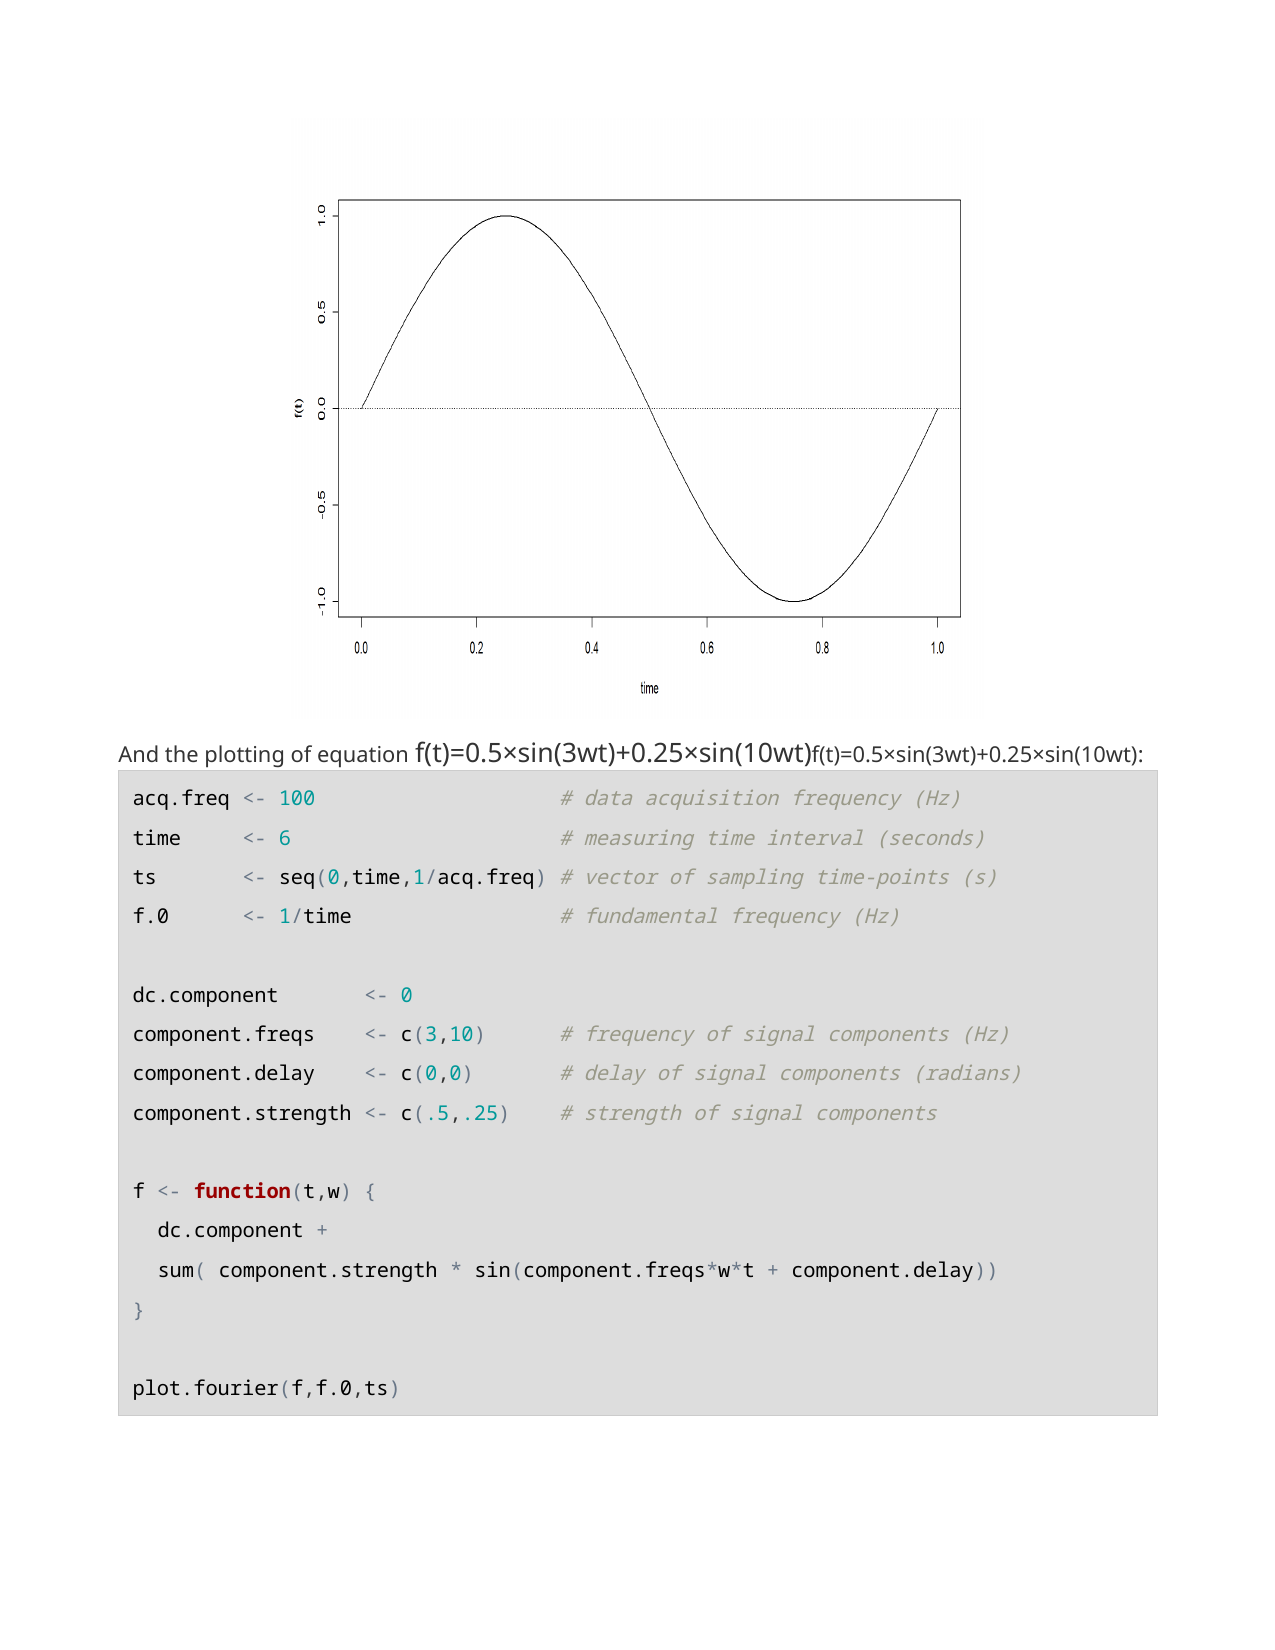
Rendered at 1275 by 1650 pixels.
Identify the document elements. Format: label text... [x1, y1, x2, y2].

text And the plotting of equation f(t)=0.5×sin(3wt)+0.25×sin(10wt)f(t)=0.5×sin(3wt)+0.25×sin(10wt): [118, 734, 1157, 770]
text acq.freq <- 100 # data acquisition frequency (Hz) time <- 6 # measuring time interval (seconds) ts <- seq(0,time,1/acq.freq) # vector of sampling time-points (s) f.0 <- 1/time # fundamental frequency (Hz) dc.component <- 0 component.freqs <- c(3,10) # frequency of signal components (Hz) component.delay <- c(0,0) # delay of signal components (radians) component.strength <- c(.5,.25) # strength of signal components f <- function(t,w) { dc.component + sum( component.strength * sin(component.freqs*w*t + component.delay)) } plot.fourier(f,f.0,ts) [119, 771, 1157, 1415]
picture [291, 118, 984, 719]
